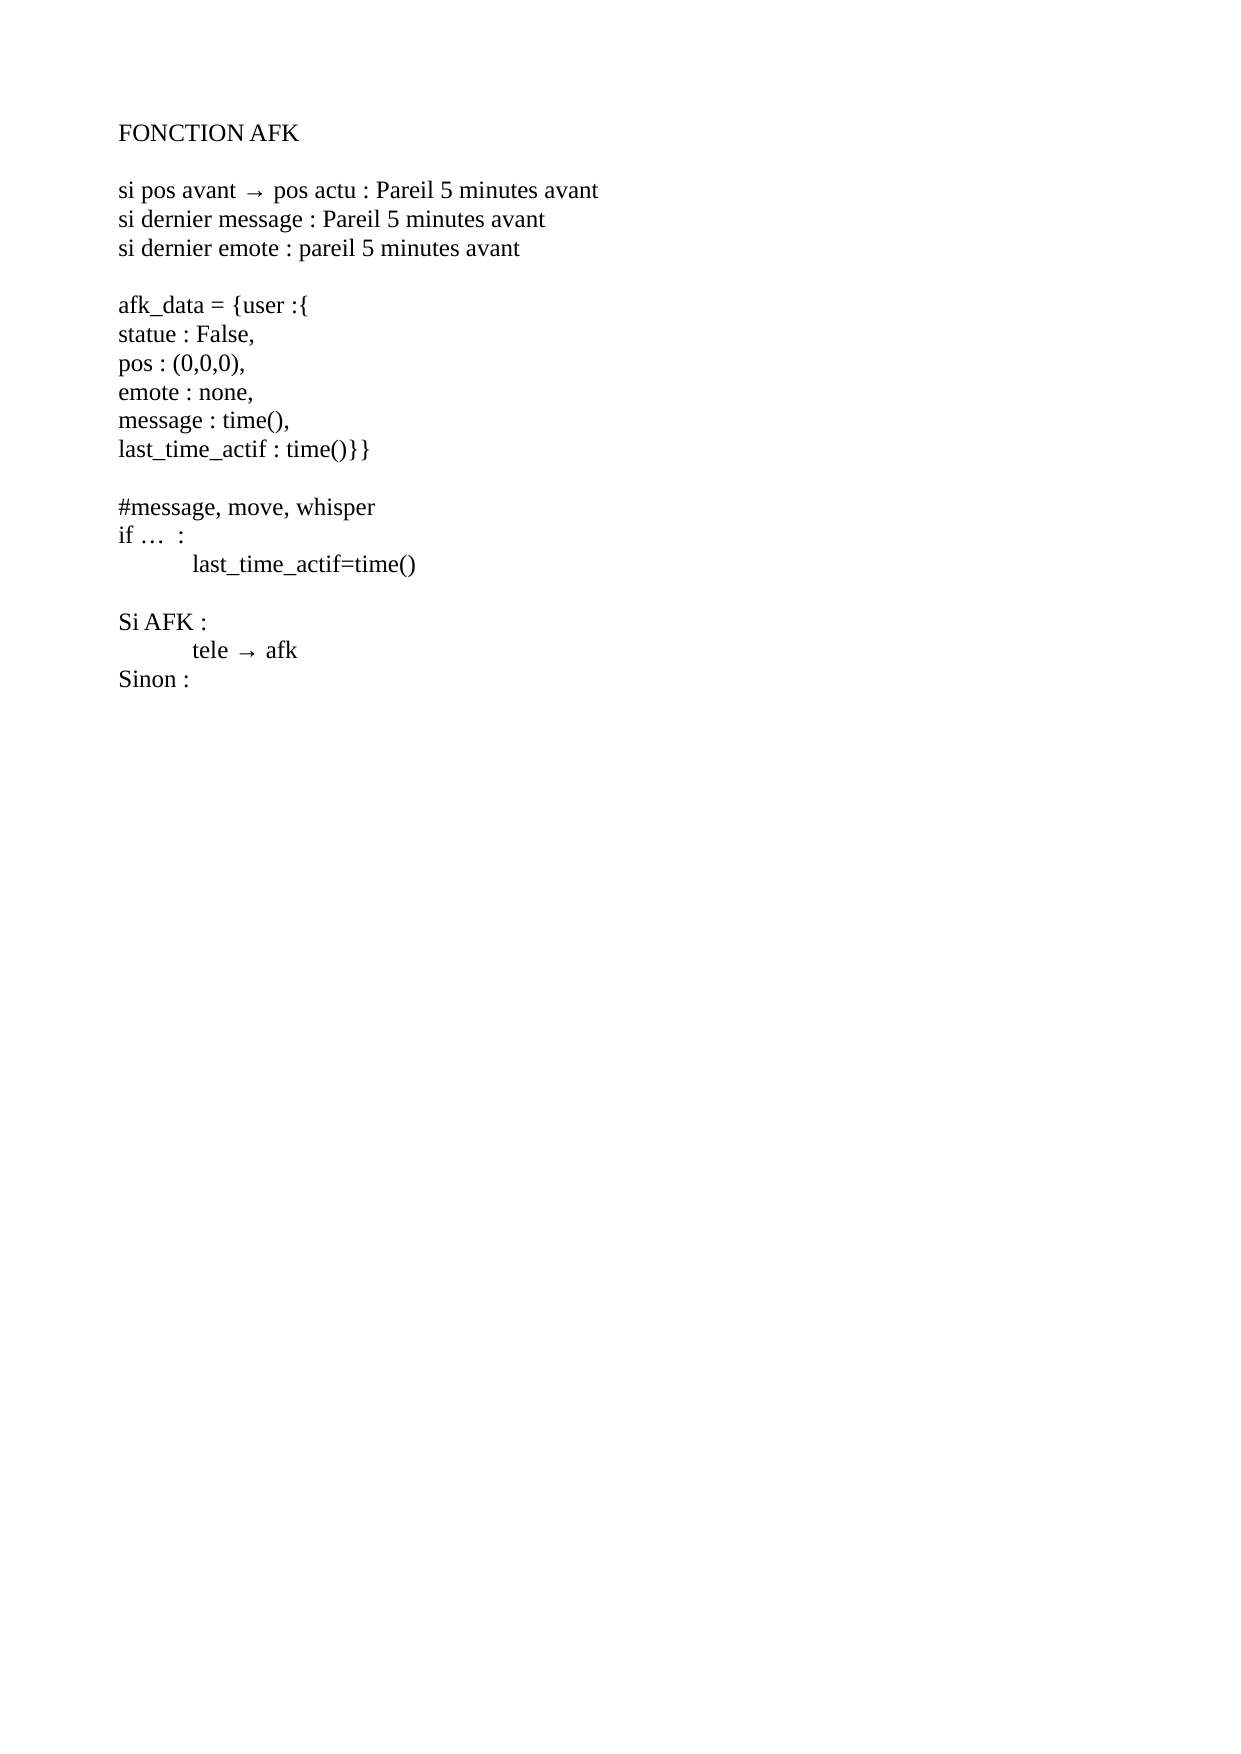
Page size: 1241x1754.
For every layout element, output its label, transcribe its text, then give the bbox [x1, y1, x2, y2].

text afk_data = {user :{ [118, 291, 1122, 319]
text si dernier emote : pareil 5 minutes avant [118, 233, 1122, 262]
text FONCTION AFK [118, 118, 1122, 147]
text last_time_actif : time()}} [118, 434, 1122, 463]
text Si AFK : [118, 607, 1122, 636]
text #message, move, whisper [118, 492, 1122, 521]
text message : time(), [118, 406, 1122, 434]
text if … : [118, 521, 1122, 549]
text emote : none, [118, 377, 1122, 406]
text pos : (0,0,0), [118, 348, 1122, 377]
text si pos avant → pos actu : Pareil 5 minutes avant [118, 176, 1122, 204]
text last_time_actif=time() [118, 549, 1122, 578]
text statue : False, [118, 319, 1122, 348]
text tele → afk [118, 636, 1122, 664]
text Sinon : [118, 664, 1122, 693]
text si dernier message : Pareil 5 minutes avant [118, 204, 1122, 233]
